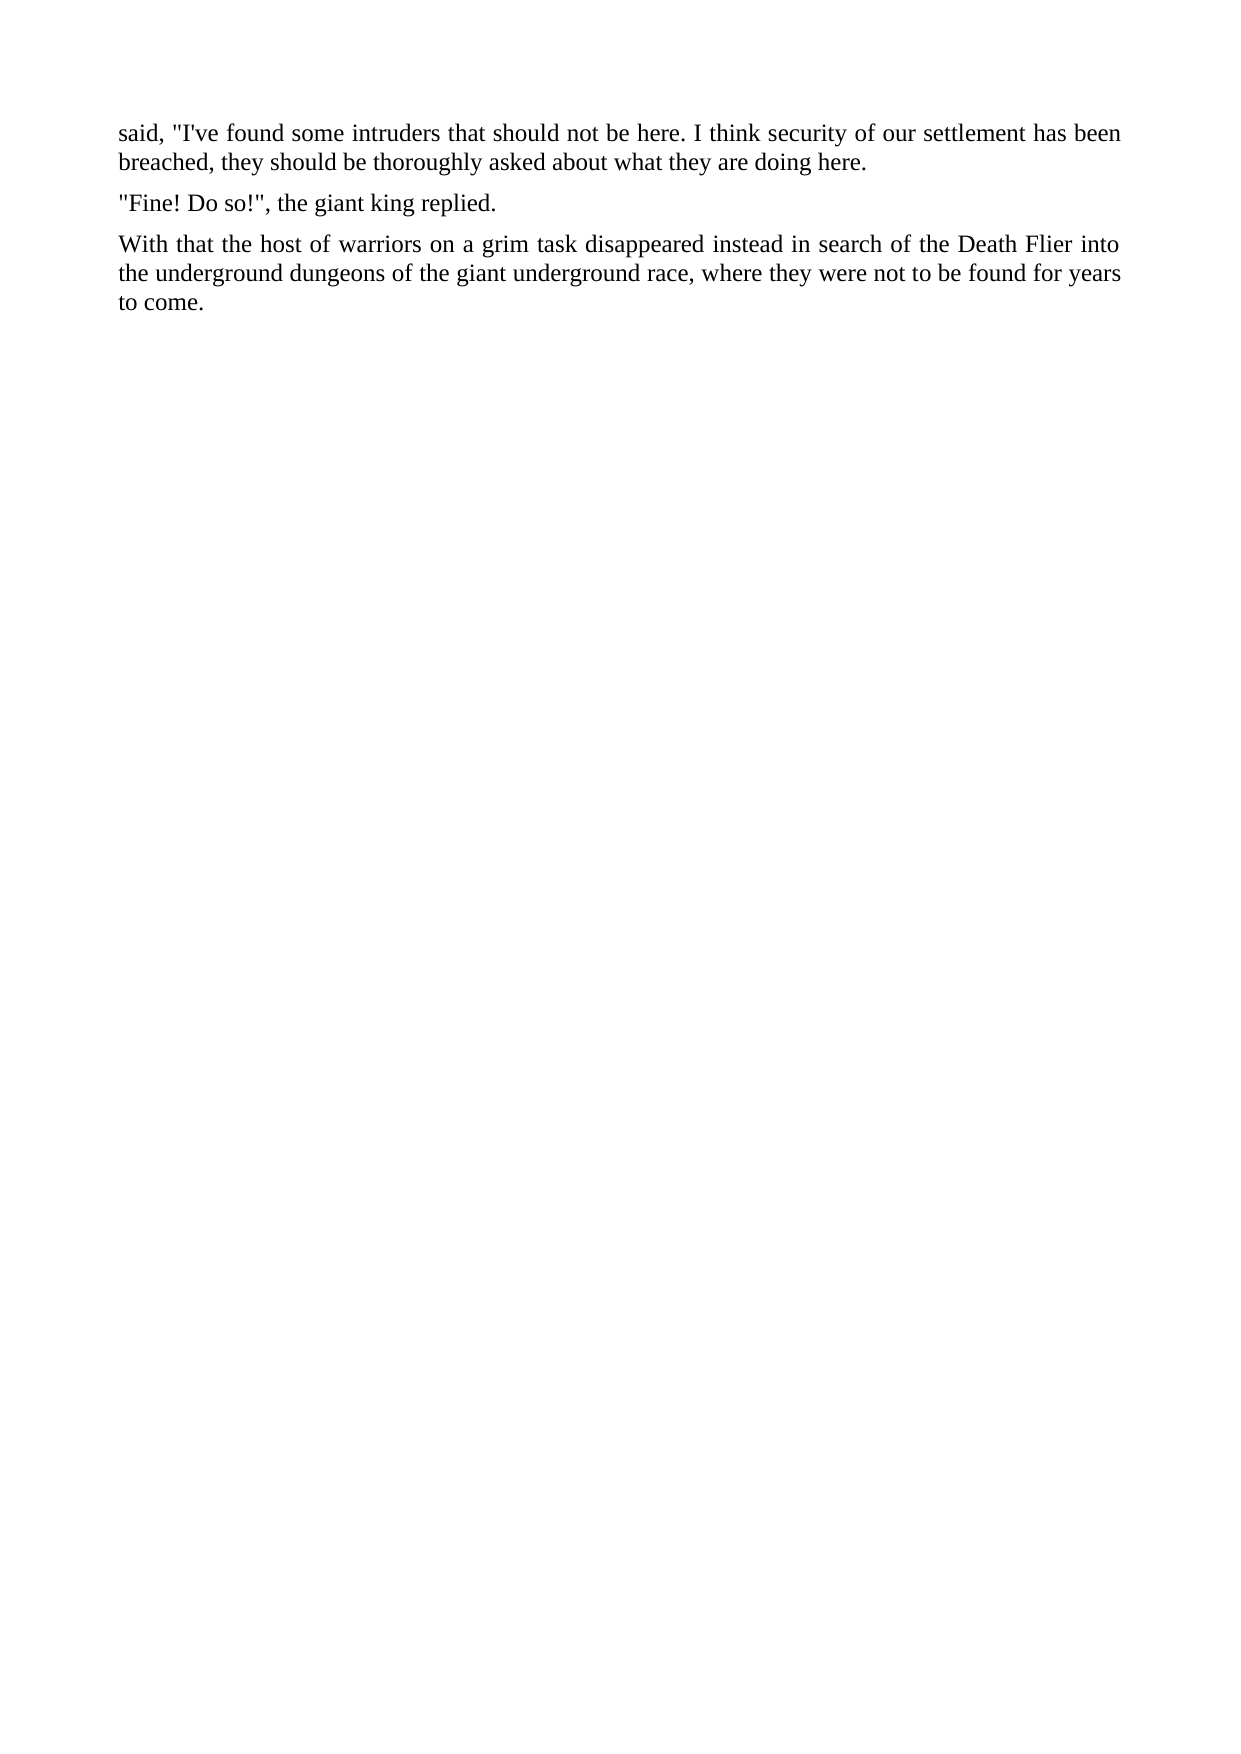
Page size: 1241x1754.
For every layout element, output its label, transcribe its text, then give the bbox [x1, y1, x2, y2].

text said, "I've found some intruders that should not be here. I think security of our settlement has been breached, they should be thoroughly asked about what they are doing here. [118, 118, 1122, 176]
text With that the host of warriors on a grim task disappeared instead in search of the Death Flier into the underground dungeons of the giant underground race, where they were not to be found for years to come. [118, 229, 1122, 316]
text "Fine! Do so!", the giant king replied. [118, 188, 1122, 217]
